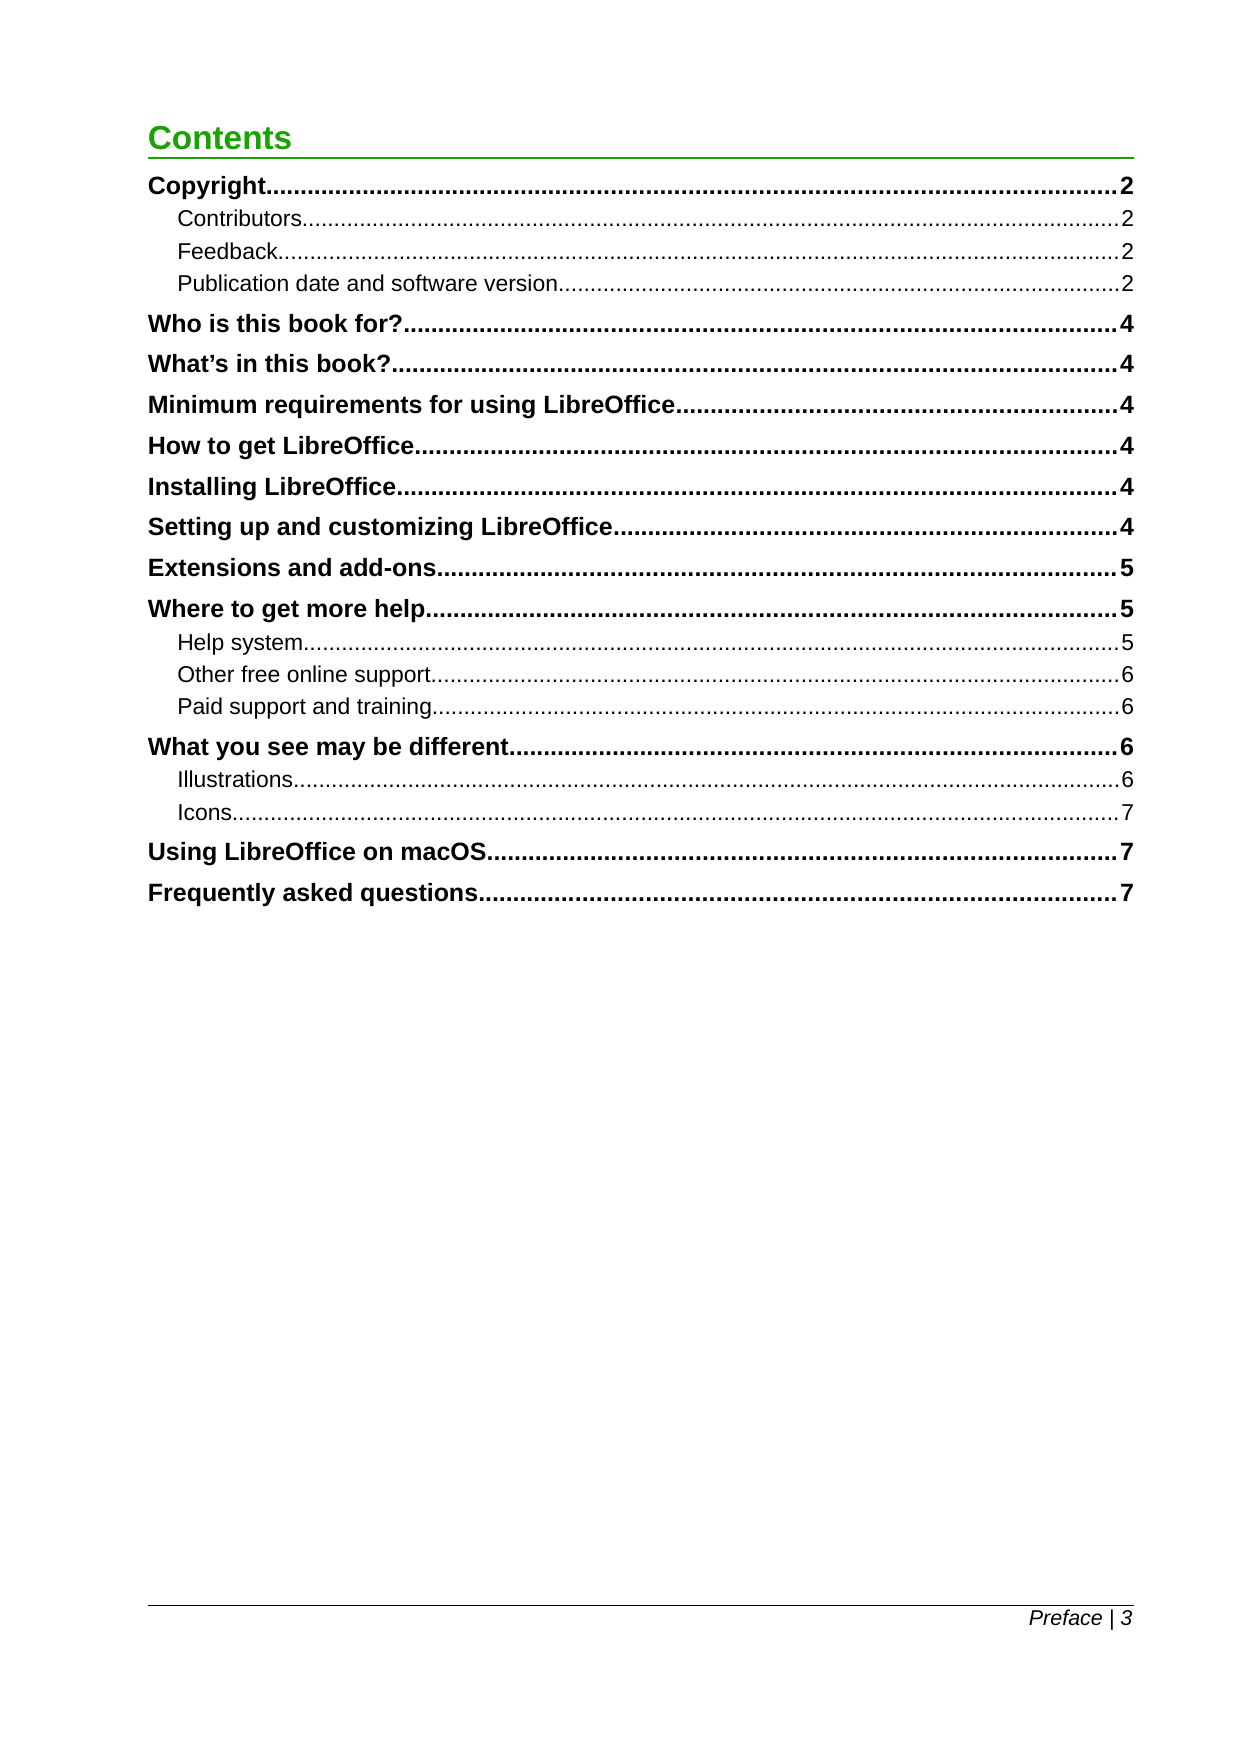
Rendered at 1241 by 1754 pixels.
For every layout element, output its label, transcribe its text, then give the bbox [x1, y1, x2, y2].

text Minimum requirements for using LibreOffice 4 [148, 390, 1134, 419]
subtitle Contents [148, 118, 1134, 157]
text Where to get more help 5 [148, 594, 1134, 622]
text Illustrations 6 [177, 766, 1134, 793]
text Other free online support 6 [177, 661, 1134, 687]
text Help system 5 [177, 628, 1134, 655]
text Frequently asked questions 7 [148, 878, 1134, 907]
text Setting up and customizing LibreOffice 4 [148, 512, 1134, 541]
text Using LibreOffice on macOS 7 [148, 837, 1134, 866]
text Icons 7 [177, 799, 1134, 825]
text What you see may be different 6 [148, 732, 1134, 760]
text Installing LibreOffice 4 [148, 471, 1134, 500]
text Contributors 2 [177, 205, 1134, 232]
text Copyright 2 [148, 171, 1134, 199]
text Who is this book for? 4 [148, 308, 1134, 337]
text Feedback 2 [177, 238, 1134, 264]
text Extensions and add-ons 5 [148, 553, 1134, 582]
text Paid support and training 6 [177, 693, 1134, 719]
text Publication date and software version 2 [177, 270, 1134, 297]
text What’s in this book? 4 [148, 349, 1134, 378]
text How to get LibreOffice 4 [148, 431, 1134, 459]
